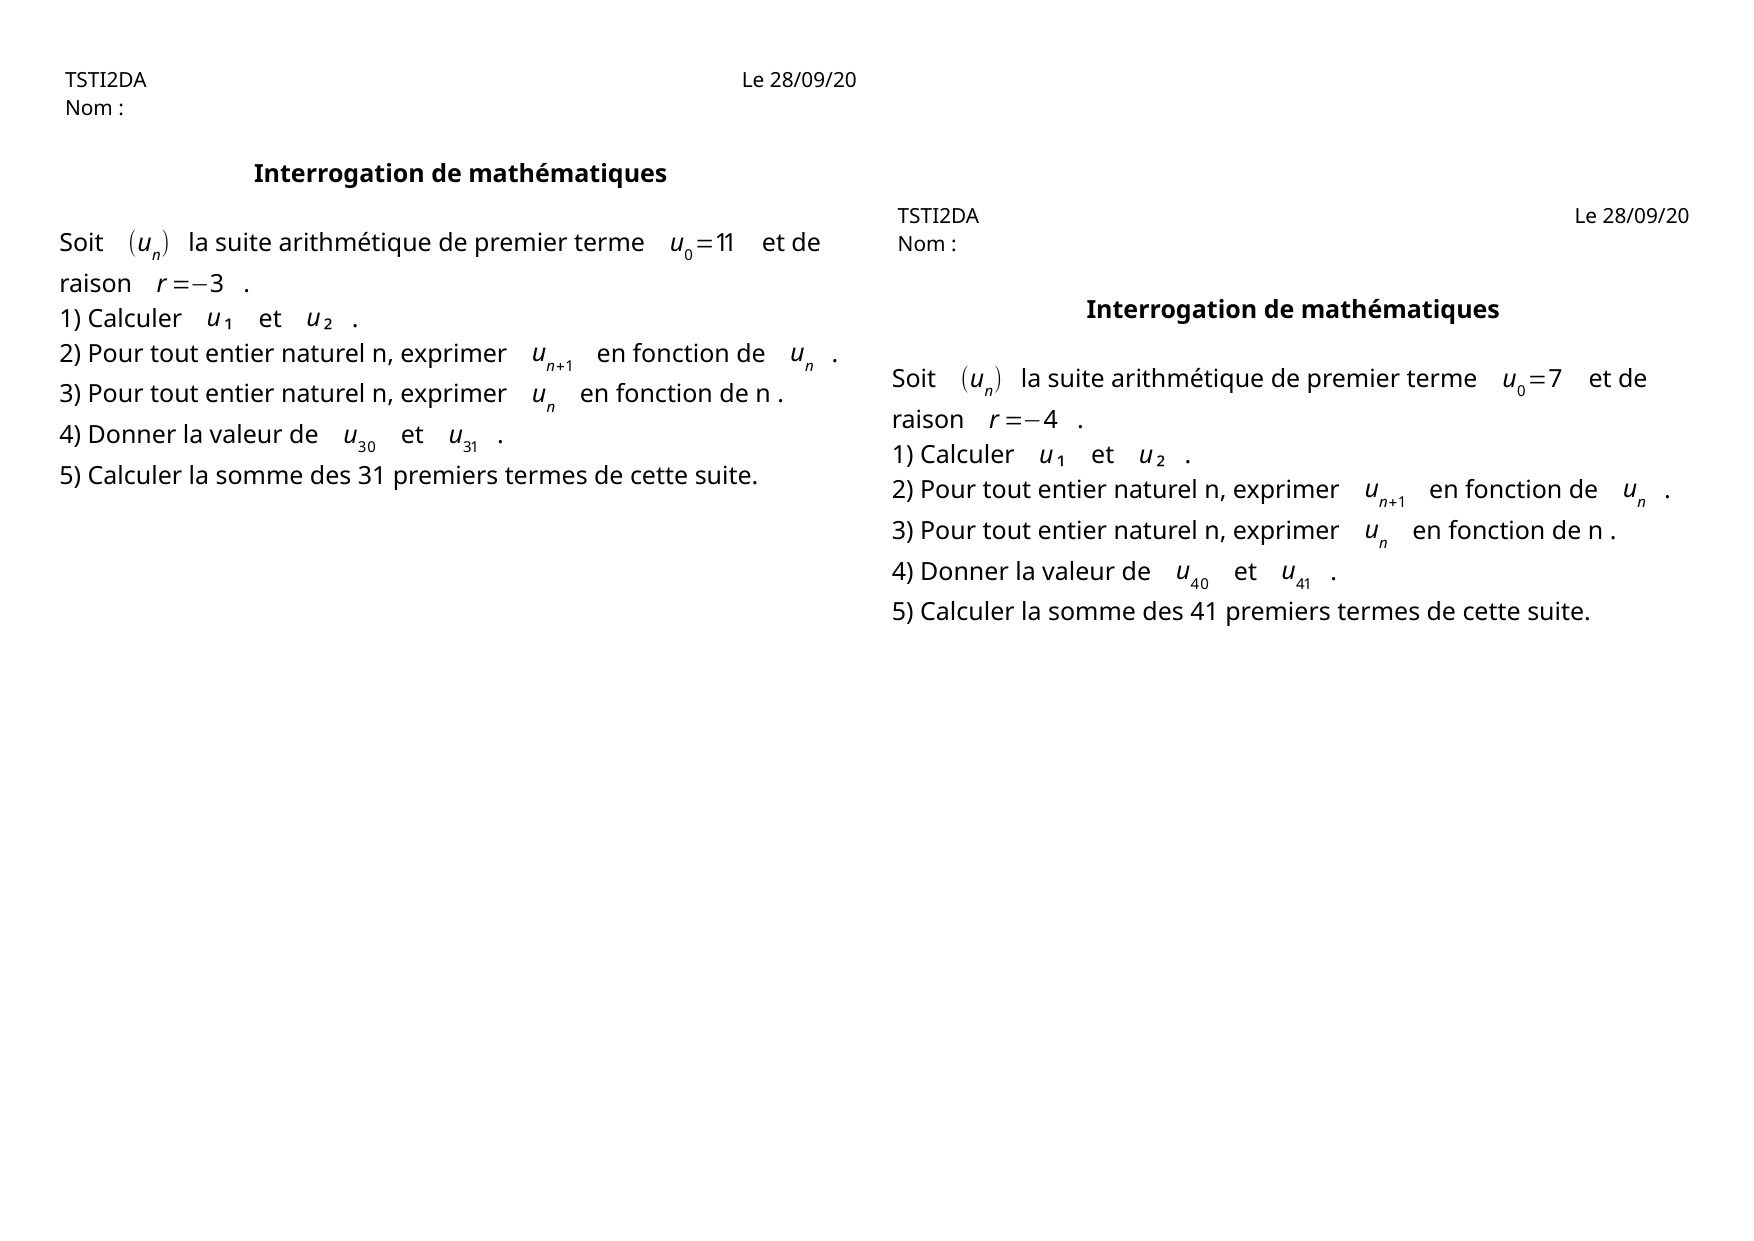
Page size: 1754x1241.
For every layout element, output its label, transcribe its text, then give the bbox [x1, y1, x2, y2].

text Soit la suite arithmétique de premier terme et de raison . [59, 224, 862, 300]
table_header Le 28/09/20 [1293, 195, 1695, 292]
text 1) Calculer et . [59, 300, 862, 334]
text 1) Calculer et . [892, 436, 1695, 471]
text Interrogation de mathématiques [892, 292, 1695, 326]
text 5) Calculer la somme des 41 premiers termes de cette suite. [892, 593, 1695, 628]
text 4) Donner la valeur de et . [892, 553, 1695, 593]
table_header TSTI2DA Nom : [59, 59, 461, 156]
text 4) Donner la valeur de et . [59, 416, 862, 457]
table_header TSTI2DA Nom : [892, 195, 1293, 292]
table_header Le 28/09/20 [461, 59, 862, 156]
text 3) Pour tout entier naturel n, exprimer en fonction de n . [892, 512, 1695, 553]
text Interrogation de mathématiques [59, 156, 862, 190]
text 2) Pour tout entier naturel n, exprimer en fonction de . [59, 334, 862, 375]
text 5) Calculer la somme des 31 premiers termes de cette suite. [59, 457, 862, 491]
text 3) Pour tout entier naturel n, exprimer en fonction de n . [59, 375, 862, 416]
text Soit la suite arithmétique de premier terme et de raison . [892, 360, 1695, 436]
text 2) Pour tout entier naturel n, exprimer en fonction de . [892, 471, 1695, 512]
